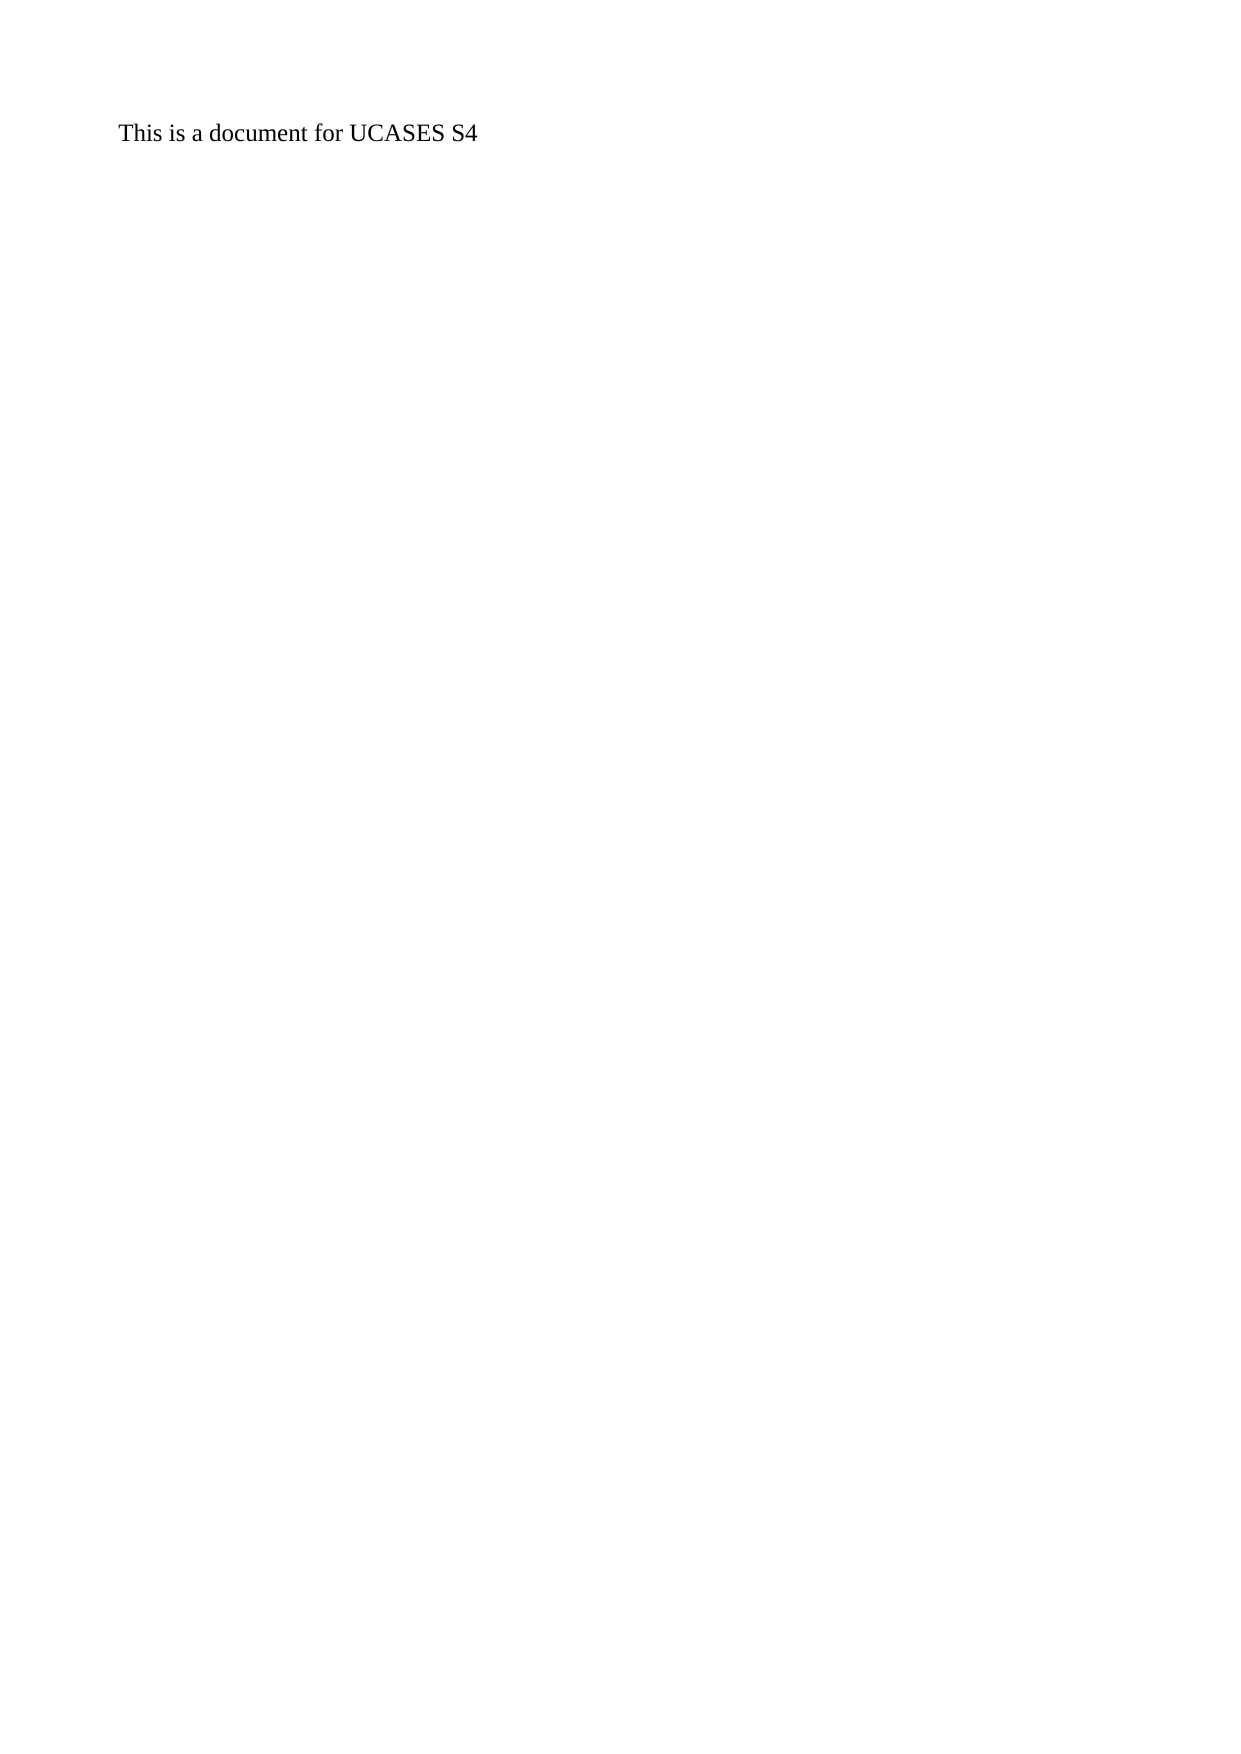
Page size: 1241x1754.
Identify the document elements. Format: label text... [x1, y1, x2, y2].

text This is a document for UCASES S4 [118, 118, 1122, 147]
